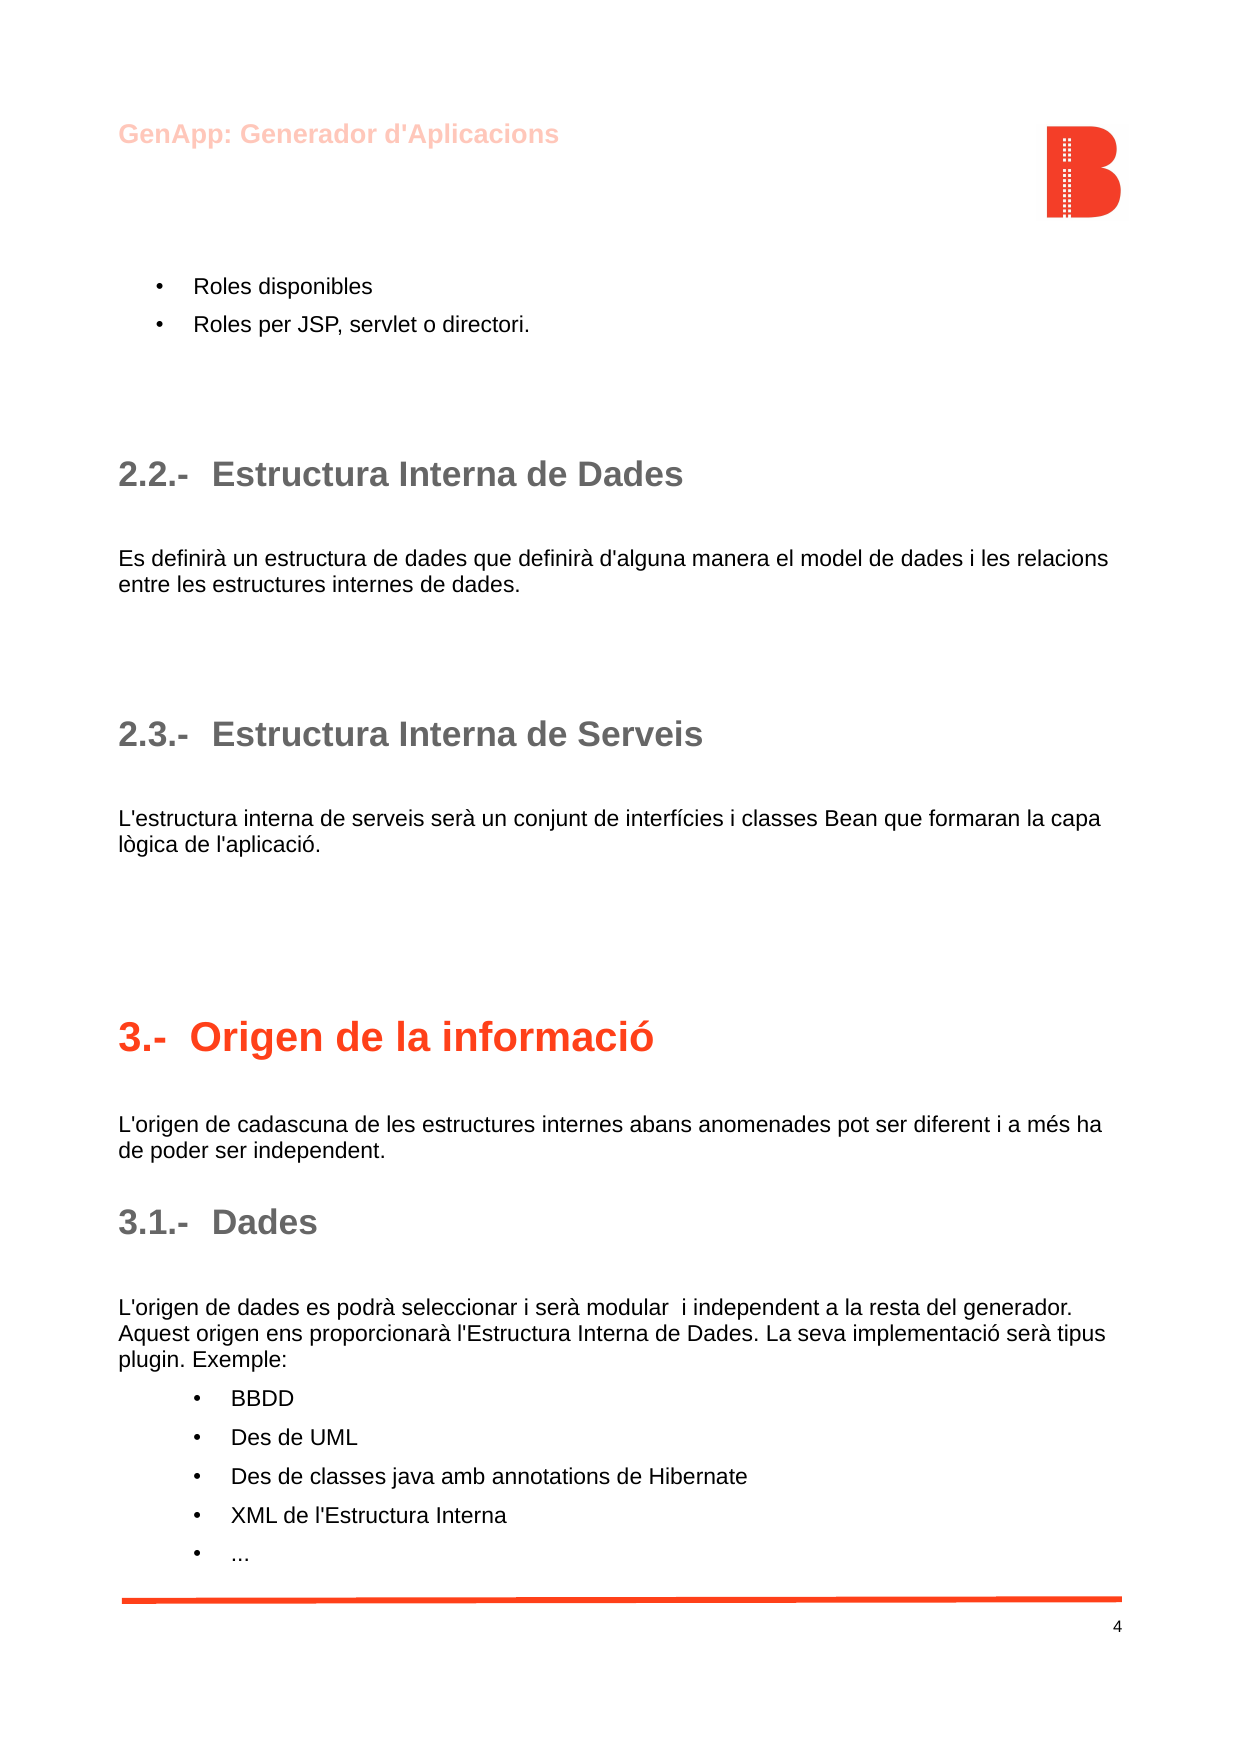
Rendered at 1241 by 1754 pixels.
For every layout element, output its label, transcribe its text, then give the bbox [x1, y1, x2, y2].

list Roles disponibles [156, 273, 1122, 299]
list ... [193, 1540, 1122, 1567]
subtitle Dades [118, 1201, 1122, 1242]
list XML de l'Estructura Interna [193, 1502, 1122, 1528]
list Des de UML [193, 1424, 1122, 1450]
subtitle Origen de la informació [118, 1012, 1122, 1060]
text L'estructura interna de serveis serà un conjunt de interfícies i classes Bean que formaran la capa lògica de l'aplicació. [118, 805, 1122, 858]
list Des de classes java amb annotations de Hibernate [193, 1463, 1122, 1489]
text L'origen de cadascuna de les estructures internes abans anomenades pot ser diferent i a més ha de poder ser independent. [118, 1111, 1122, 1164]
list Roles per JSP, servlet o directori. [156, 311, 1122, 338]
text Es definirà un estructura de dades que definirà d'alguna manera el model de dades i les relacions entre les estructures internes de dades. [118, 545, 1122, 598]
subtitle Estructura Interna de Dades [118, 453, 1122, 494]
text L'origen de dades es podrà seleccionar i serà modular i independent a la resta del generador. Aquest origen ens proporcionarà l'Estructura Interna de Dades. La seva implementació serà tipus plugin. Exemple: [118, 1293, 1122, 1372]
picture [1036, 124, 1130, 221]
subtitle Estructura Interna de Serveis [118, 713, 1122, 754]
list BBDD [193, 1385, 1122, 1411]
